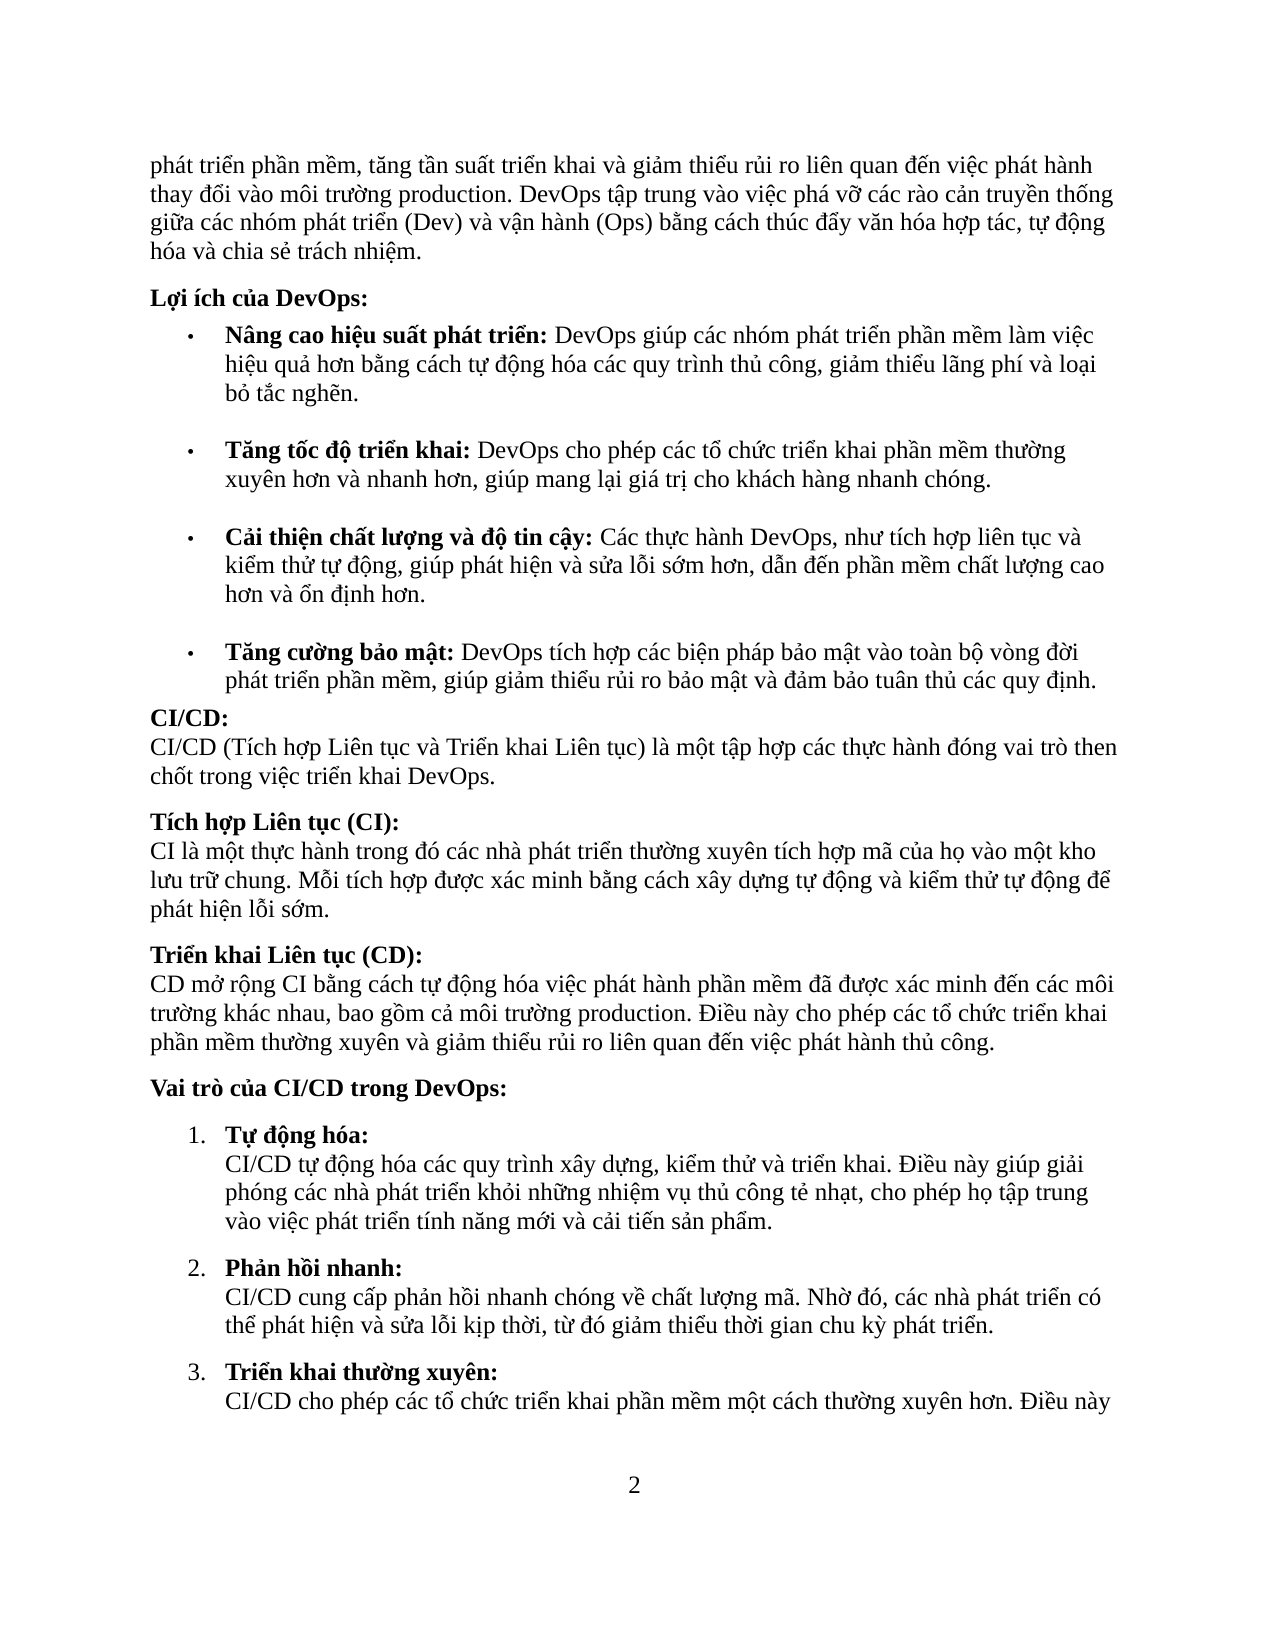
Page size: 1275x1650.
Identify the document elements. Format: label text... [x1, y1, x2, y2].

list Phản hồi nhanh: CI/CD cung cấp phản hồi nhanh chóng về chất lượng mã. Nhờ đó, các nhà phát triển có thể phát hiện và sửa lỗi kịp thời, từ đó giảm thiểu thời gian chu kỳ phát triển. [187, 1253, 1125, 1339]
list Triển khai thường xuyên: CI/CD cho phép các tổ chức triển khai phần mềm một cách thường xuyên hơn. Điều này [187, 1357, 1125, 1414]
text Lợi ích của DevOps: [150, 283, 1125, 312]
text Vai trò của CI/CD trong DevOps: [150, 1073, 1125, 1102]
list Tăng tốc độ triển khai: DevOps cho phép các tổ chức triển khai phần mềm thường xuyên hơn và nhanh hơn, giúp mang lại giá trị cho khách hàng nhanh chóng. [187, 436, 1125, 522]
text phát triển phần mềm, tăng tần suất triển khai và giảm thiểu rủi ro liên quan đến việc phát hành thay đổi vào môi trường production. DevOps tập trung vào việc phá vỡ các rào cản truyền thống giữa các nhóm phát triển (Dev) và vận hành (Ops) bằng cách thúc đẩy văn hóa hợp tác, tự động hóa và chia sẻ trách nhiệm. [150, 150, 1125, 265]
list Cải thiện chất lượng và độ tin cậy: Các thực hành DevOps, như tích hợp liên tục và kiểm thử tự động, giúp phát hiện và sửa lỗi sớm hơn, dẫn đến phần mềm chất lượng cao hơn và ổn định hơn. [187, 522, 1125, 637]
text Tích hợp Liên tục (CI): CI là một thực hành trong đó các nhà phát triển thường xuyên tích hợp mã của họ vào một kho lưu trữ chung. Mỗi tích hợp được xác minh bằng cách xây dựng tự động và kiểm thử tự động để phát hiện lỗi sớm. [150, 807, 1125, 922]
list Nâng cao hiệu suất phát triển: DevOps giúp các nhóm phát triển phần mềm làm việc hiệu quả hơn bằng cách tự động hóa các quy trình thủ công, giảm thiểu lãng phí và loại bỏ tắc nghẽn. [187, 321, 1125, 436]
list Tăng cường bảo mật: DevOps tích hợp các biện pháp bảo mật vào toàn bộ vòng đời phát triển phần mềm, giúp giảm thiểu rủi ro bảo mật và đảm bảo tuân thủ các quy định. [187, 637, 1125, 694]
list Tự động hóa: CI/CD tự động hóa các quy trình xây dựng, kiểm thử và triển khai. Điều này giúp giải phóng các nhà phát triển khỏi những nhiệm vụ thủ công tẻ nhạt, cho phép họ tập trung vào việc phát triển tính năng mới và cải tiến sản phẩm. [187, 1120, 1125, 1235]
text Triển khai Liên tục (CD): CD mở rộng CI bằng cách tự động hóa việc phát hành phần mềm đã được xác minh đến các môi trường khác nhau, bao gồm cả môi trường production. Điều này cho phép các tổ chức triển khai phần mềm thường xuyên và giảm thiểu rủi ro liên quan đến việc phát hành thủ công. [150, 940, 1125, 1055]
text CI/CD: CI/CD (Tích hợp Liên tục và Triển khai Liên tục) là một tập hợp các thực hành đóng vai trò then chốt trong việc triển khai DevOps. [150, 703, 1125, 789]
